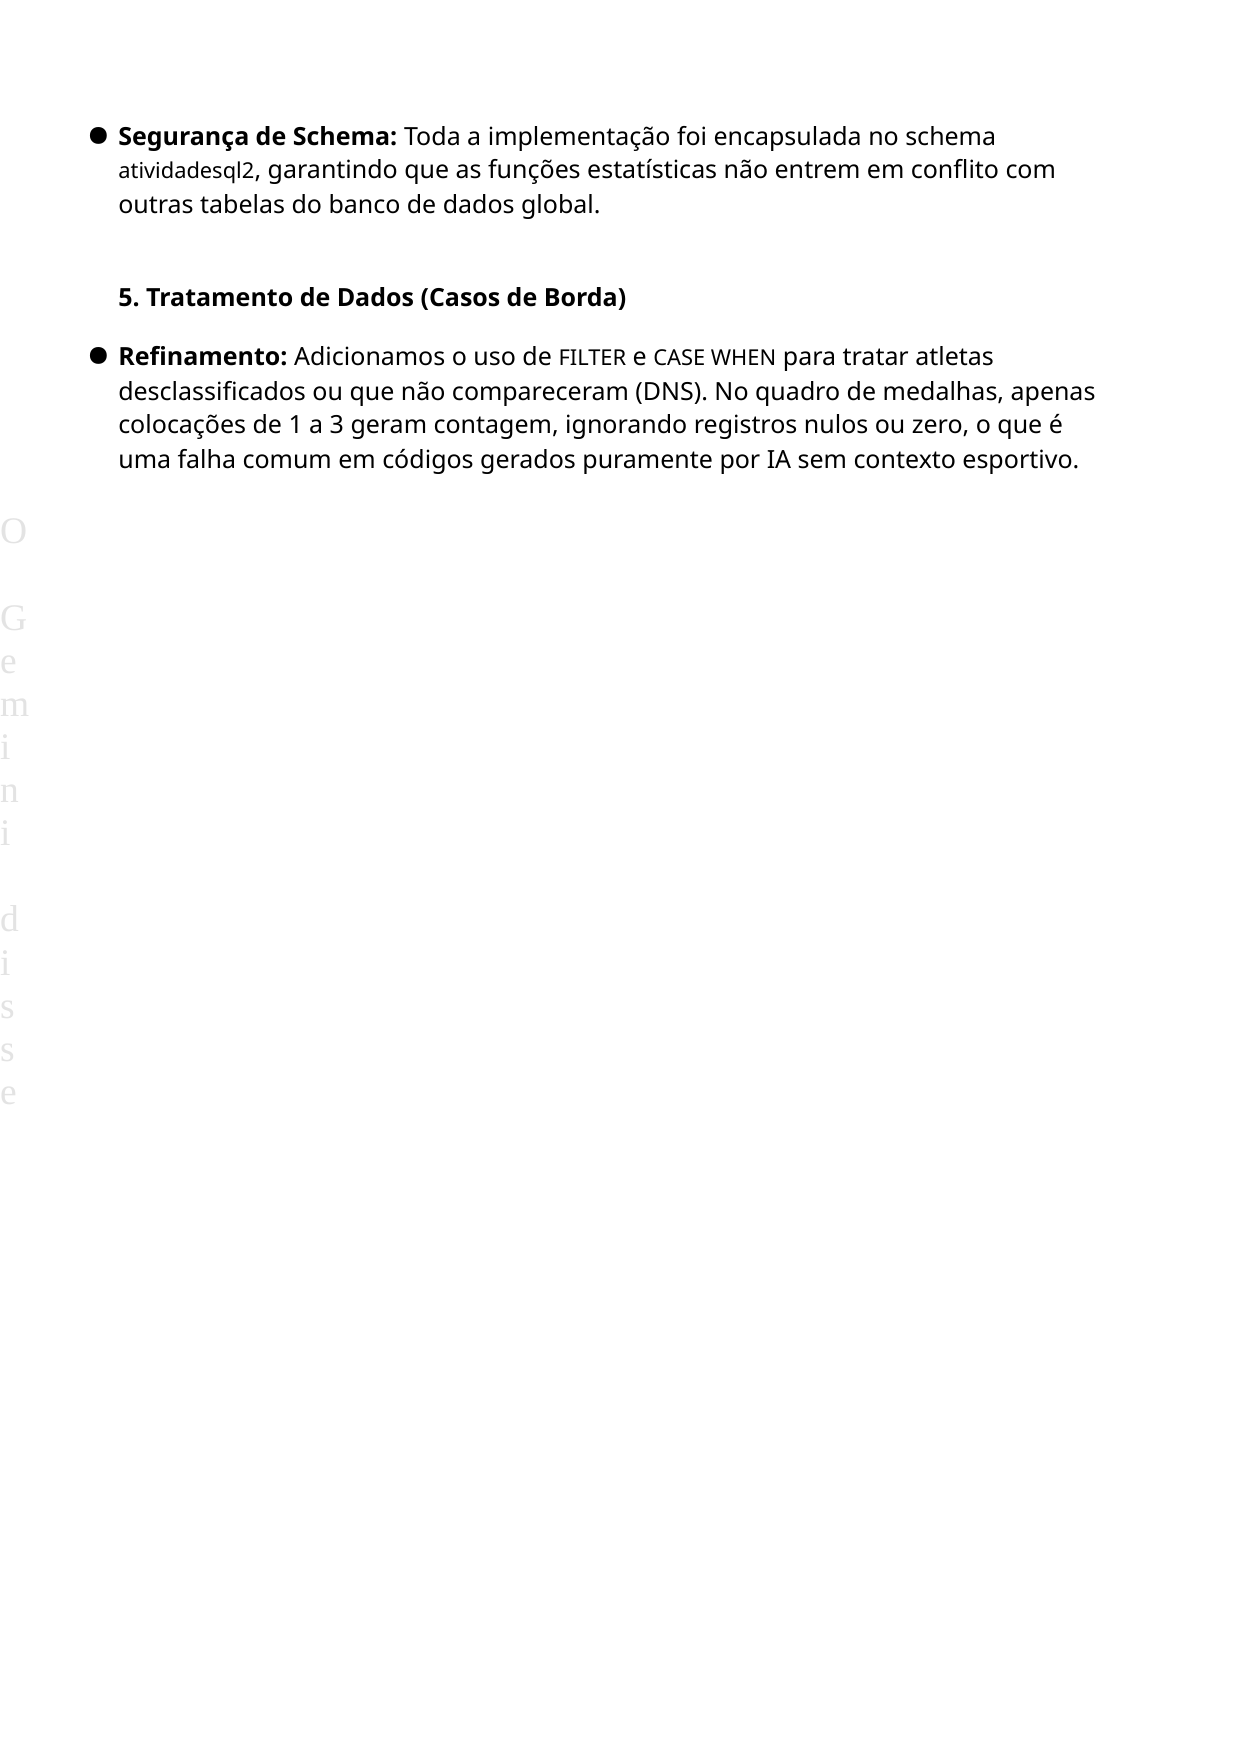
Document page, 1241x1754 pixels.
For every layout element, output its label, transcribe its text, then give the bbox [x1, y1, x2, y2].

list Refinamento: Adicionamos o uso de FILTER e CASE WHEN para tratar atletas desclassificados ou que não compareceram (DNS). No quadro de medalhas, apenas colocações de 1 a 3 geram contagem, ignorando registros nulos ou zero, o que é uma falha comum em códigos gerados puramente por IA sem contexto esportivo. [118, 339, 1122, 475]
subtitle 5. Tratamento de Dados (Casos de Borda) [118, 277, 1122, 314]
list Segurança de Schema: Toda a implementação foi encapsulada no schema atividadesql2, garantindo que as funções estatísticas não entrem em conflito com outras tabelas do banco de dados global. [118, 118, 1122, 220]
